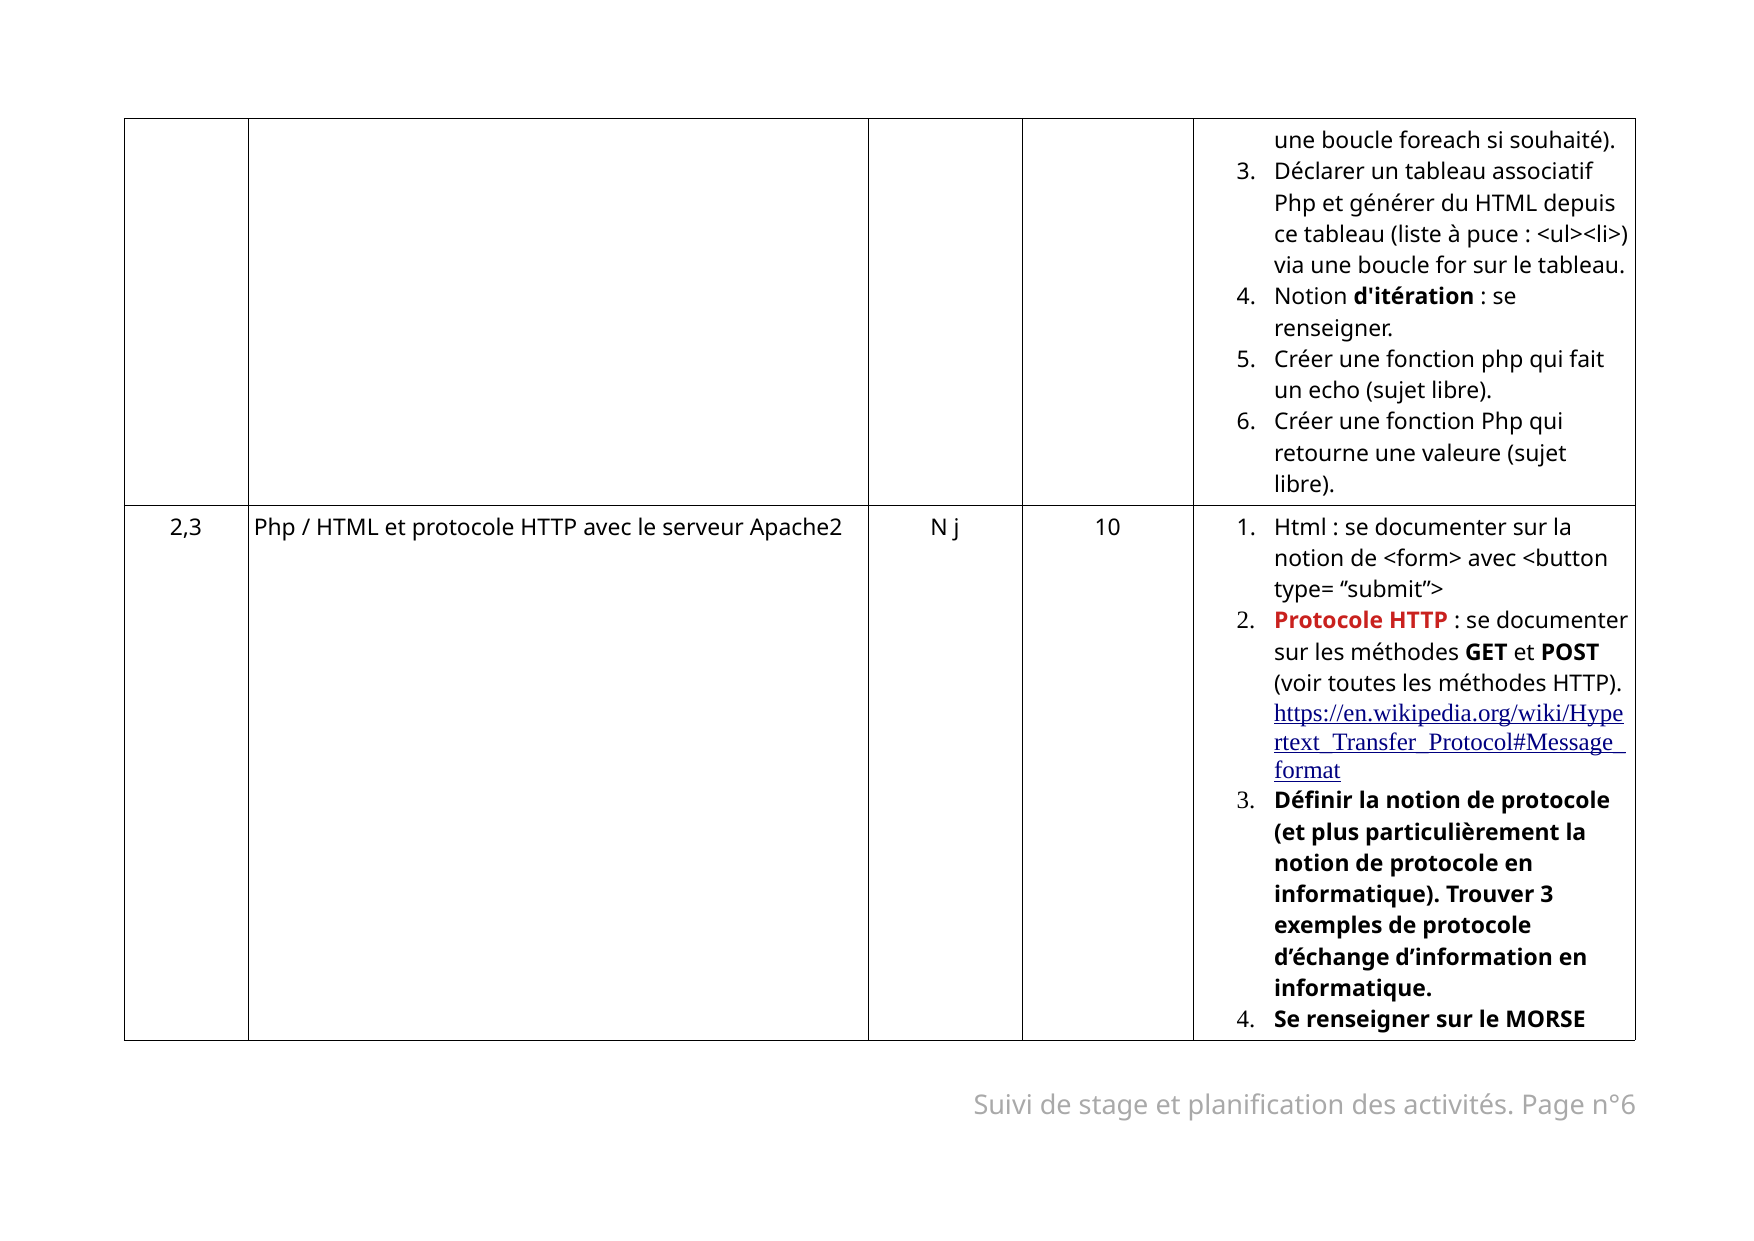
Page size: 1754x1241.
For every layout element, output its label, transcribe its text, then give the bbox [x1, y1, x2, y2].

table_cell Php / HTML et protocole HTTP avec le serveur Apache2 [249, 506, 868, 1040]
table_cell [125, 119, 248, 505]
table_cell fait : lire les cours PHP et pratiquer les notions suivantes, dans un même fichier : Déclarer un/des variable(s). Programmer une boucle for (+ une boucle foreach si souhaité). Déclarer un tableau associatif Php et générer du HTML depuis ce tableau (liste à puce : <ul><li>) via une boucle for sur le tableau. Notion d'itération : se renseigner. Créer une fonction php qui fait un echo (sujet libre). Créer une fonction Php qui retourne une valeure (sujet libre). [1194, 119, 1635, 505]
table_cell N j [869, 506, 1022, 1040]
table_cell 2,3 [125, 506, 248, 1040]
table_cell [1023, 119, 1193, 505]
table_cell [869, 119, 1022, 505]
table_cell [249, 119, 868, 505]
table_cell 10 [1023, 506, 1193, 1040]
table_cell Html : se documenter sur la notion de <form> avec <button type= ‘’submit’’> Protocole HTTP : se documenter sur les méthodes GET et POST (voir toutes les méthodes HTTP). https://en.wikipedia.org/wiki/Hypertext_Transfer_Protocol#Message_format Définir la notion de protocole (et plus particulièrement la notion de protocole en informatique). Trouver 3 exemples de protocole d’échange d’information en informatique. Se renseigner sur le MORSE code. Créer un script Php pour recevoir les informations via POST (ou GET). Poster l’email et le MDP de connexion vers ce script Php. Développer la connexion. [1194, 506, 1635, 1040]
